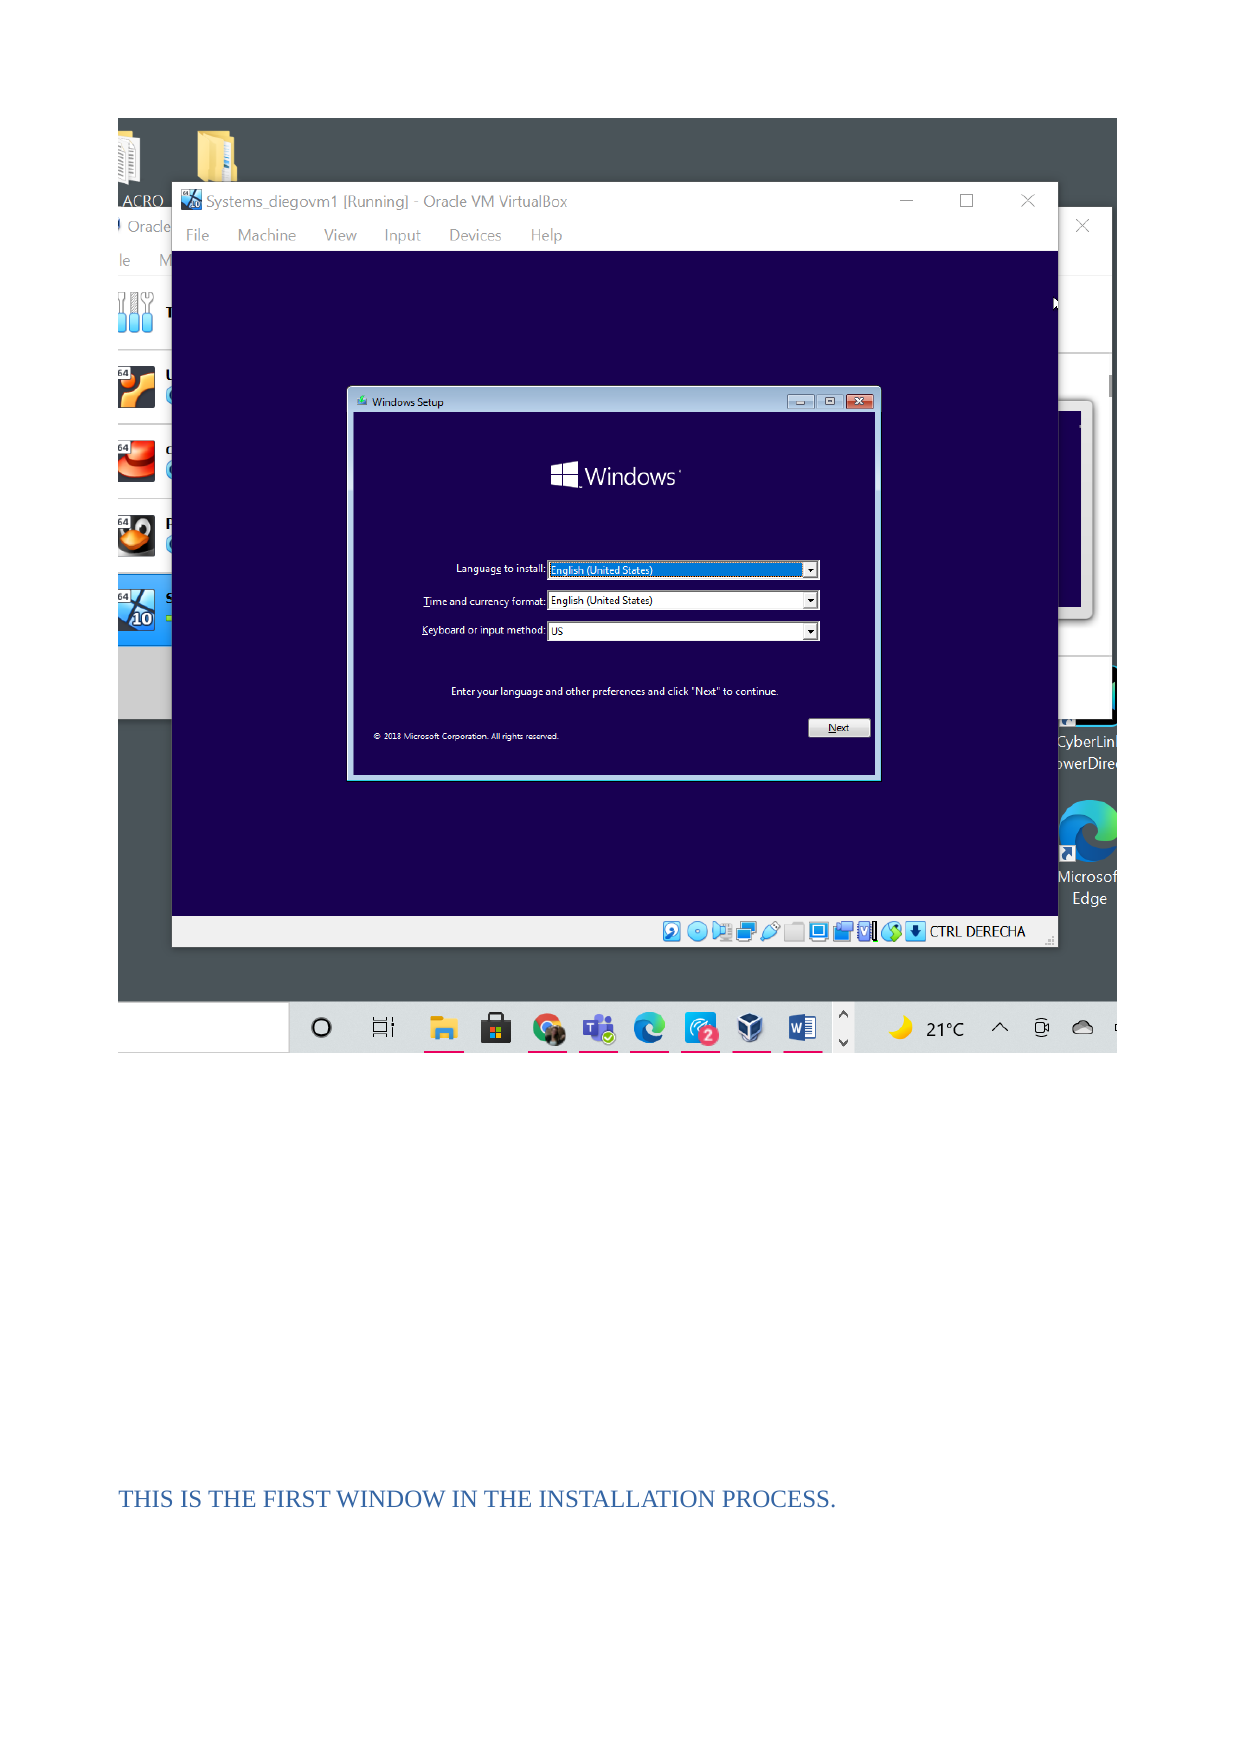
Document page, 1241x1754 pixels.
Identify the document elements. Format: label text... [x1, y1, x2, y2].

picture [118, 118, 298, 1053]
text THIS IS THE FIRST WINDOW IN THE INSTALLATION PROCESS. [118, 1484, 1122, 1513]
